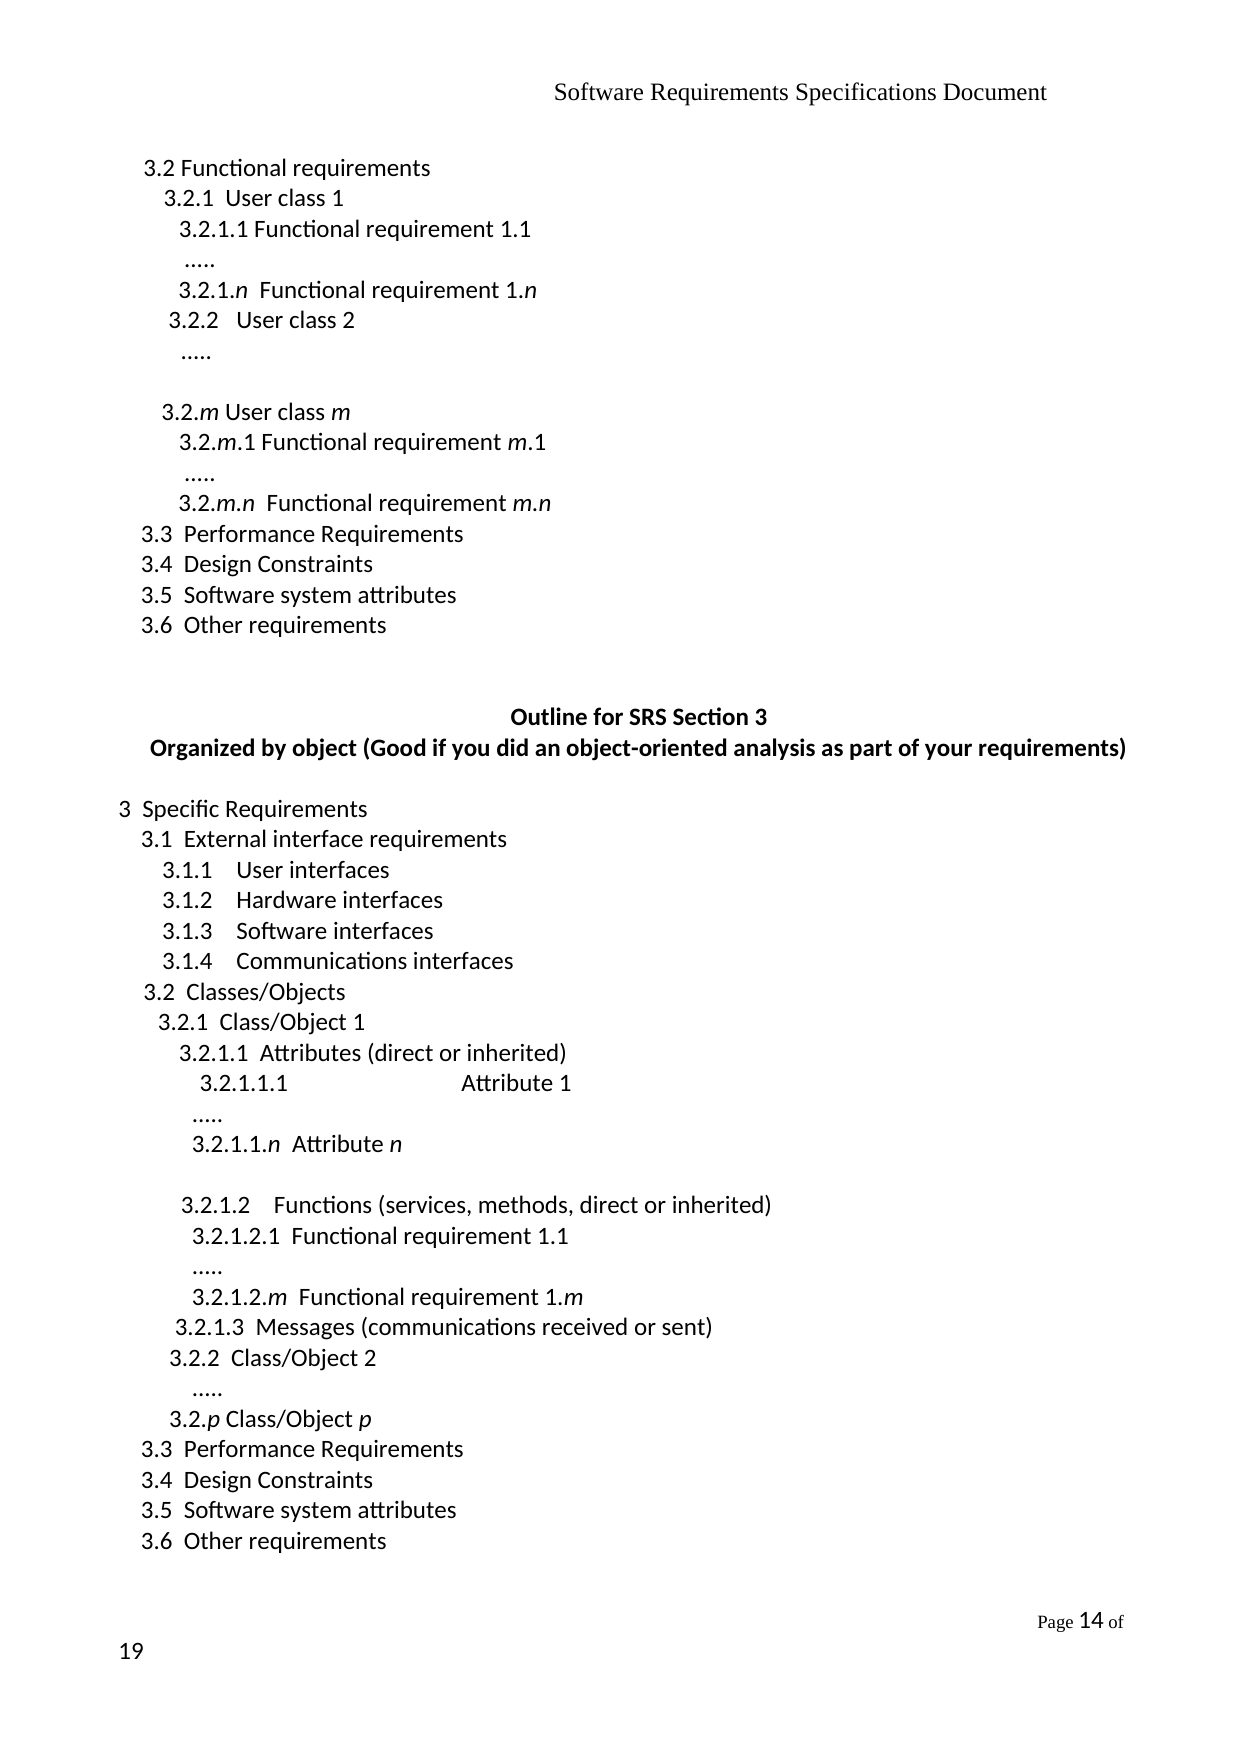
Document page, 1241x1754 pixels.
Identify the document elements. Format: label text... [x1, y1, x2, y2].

text 3.2.2 Class/Object 2 [118, 1342, 1159, 1373]
text 3.2.1.1 Attributes (direct or inherited) [162, 1037, 1159, 1067]
text ..... [118, 1373, 1159, 1403]
text 3.2.p Class/Object p [118, 1403, 1159, 1434]
list Classes/Objects [143, 976, 1159, 1006]
text 3.6 Other requirements [118, 609, 1159, 640]
text 3.2.1.1.n Attribute n [118, 1128, 1159, 1159]
list User interfaces [162, 854, 1159, 884]
list Hardware interfaces [162, 884, 1159, 915]
list User class 2 [168, 304, 1159, 335]
text 3.2.1.n Functional requirement 1.n [118, 274, 1159, 304]
text 3.3 Performance Requirements [118, 518, 1159, 548]
text ..... [118, 457, 1159, 487]
text 3.2.1.2.m Functional requirement 1.m [118, 1281, 1159, 1312]
text ..... [118, 335, 1159, 365]
text 3.2.1.3 Messages (communications received or sent) [118, 1312, 1159, 1342]
list Communications interfaces [162, 945, 1159, 976]
text 3.3 Performance Requirements [118, 1434, 1159, 1464]
list Functional requirements [143, 152, 1159, 182]
text 3 Specific Requirements [118, 793, 1159, 823]
text 3.2.m.1 Functional requirement m.1 [162, 426, 1159, 457]
text Organized by object (Good if you did an object-oriented analysis as part of your requirements) [118, 732, 1159, 762]
text 3.2.m User class m [118, 396, 1159, 426]
text ..... [118, 243, 1159, 274]
text 3.5 Software system attributes [118, 579, 1159, 609]
text ..... [118, 1251, 1159, 1281]
text 3.2.1 User class 1 [118, 182, 1159, 213]
text 3.2.1.2.1 Functional requirement 1.1 [118, 1220, 1159, 1251]
text 3.2.1 Class/Object 1 [118, 1006, 1159, 1037]
text 3.6 Other requirements [118, 1525, 1159, 1556]
list Software interfaces [162, 915, 1159, 945]
text 3.2.m.n Functional requirement m.n [118, 487, 1159, 518]
text 3.2.1.1 Functional requirement 1.1 [162, 213, 1159, 243]
text Outline for SRS Section 3 [118, 701, 1159, 732]
text 3.4 Design Constraints [118, 1464, 1159, 1495]
text 3.1 External interface requirements [118, 823, 1159, 854]
text ..... [118, 1098, 1159, 1128]
text 3.5 Software system attributes [118, 1495, 1159, 1525]
text 3.4 Design Constraints [118, 548, 1159, 579]
list Functions (services, methods, direct or inherited) [181, 1189, 1159, 1220]
list Attribute 1 [199, 1067, 1159, 1098]
